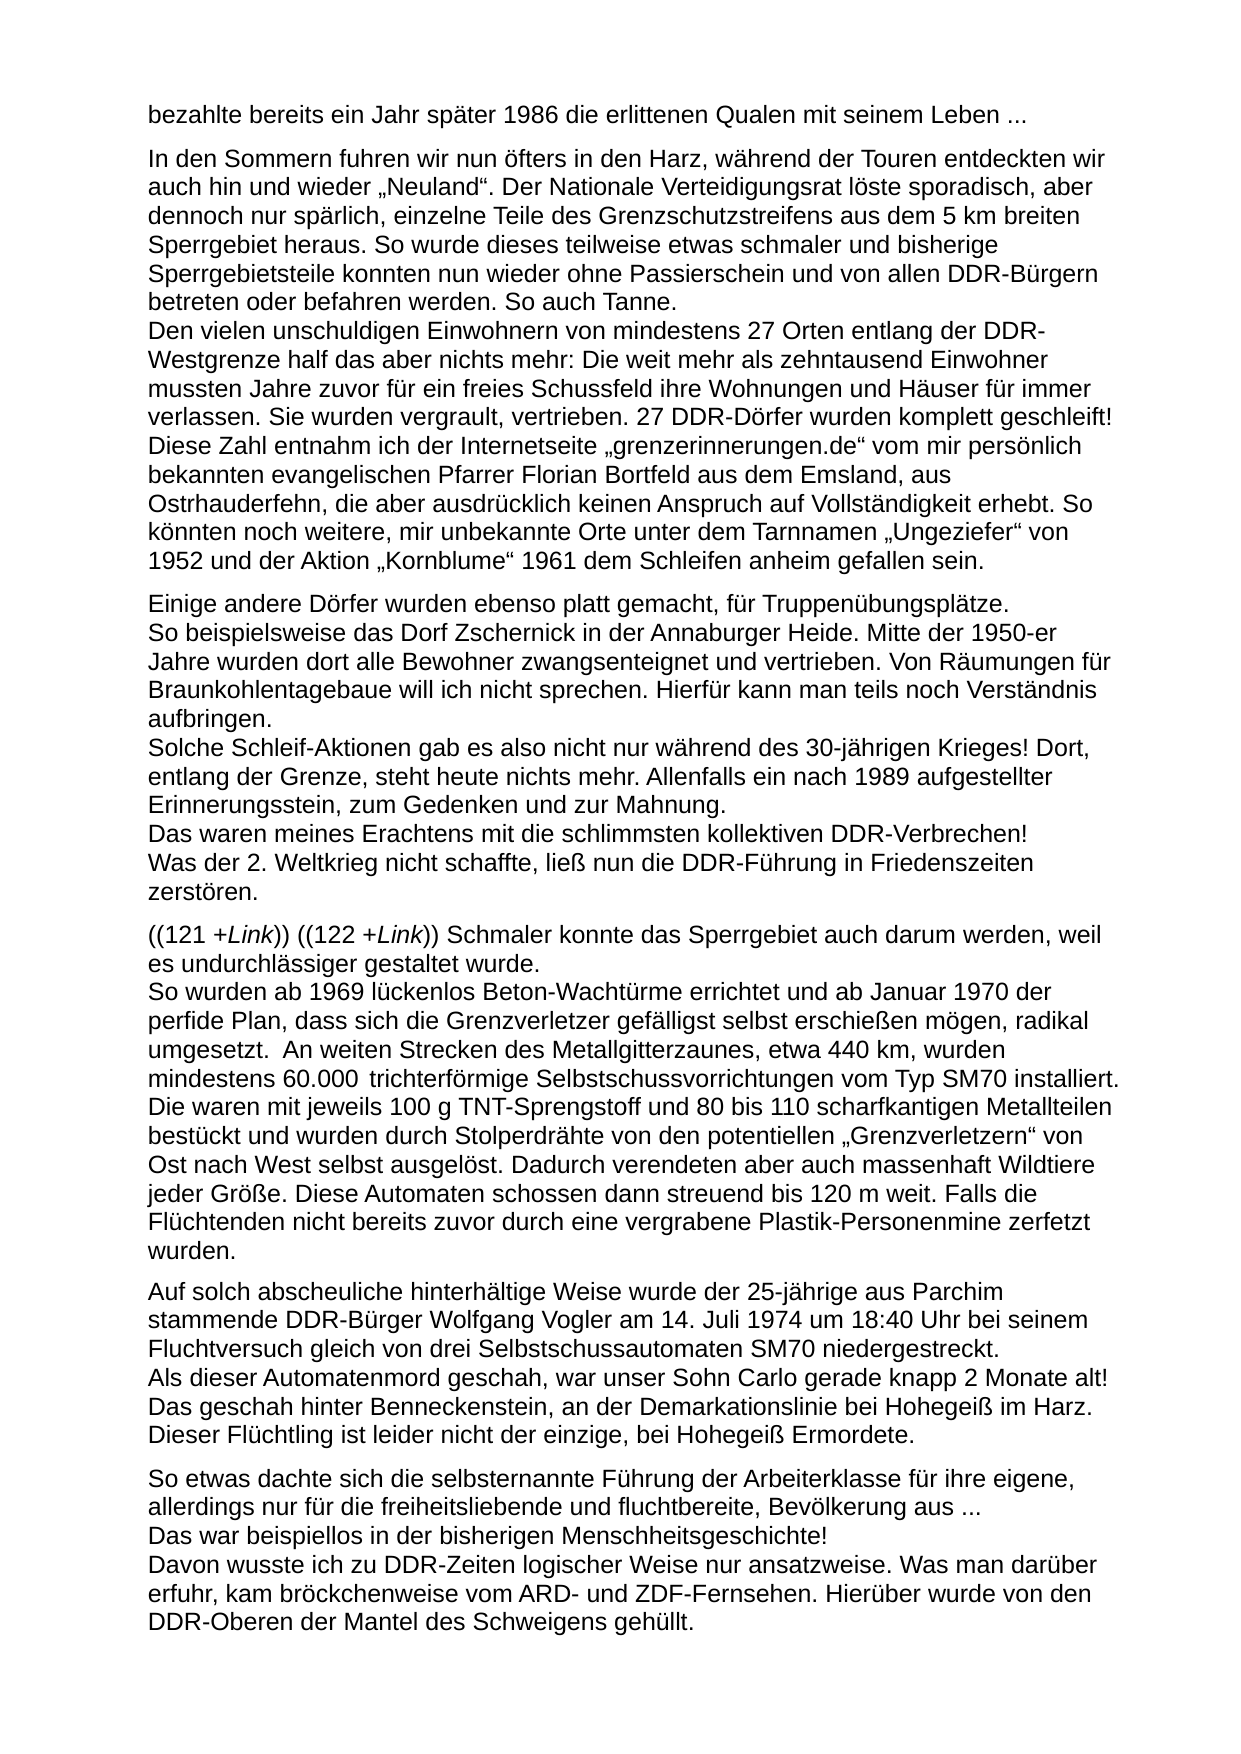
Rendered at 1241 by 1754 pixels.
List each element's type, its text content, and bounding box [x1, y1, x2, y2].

text In den Sommern fuhren wir nun öfters in den Harz, während der Touren entdeckten wir auch hin und wieder „Neuland“. Der Nationale Verteidigungsrat löste sporadisch, aber dennoch nur spärlich, einzelne Teile des Grenzschutzstreifens aus dem 5 km breiten Sperrgebiet heraus. So wurde dieses teilweise etwas schmaler und bisherige Sperrgebietsteile konnten nun wieder ohne Passierschein und von allen DDR-Bürgern betreten oder befahren werden. So auch Tanne. [148, 143, 1122, 316]
text So wurden ab 1969 lückenlos Beton-Wachtürme errichtet und ab Januar 1970 der perfide Plan, dass sich die Grenzverletzer gefälligst selbst erschießen mögen, radikal umgesetzt. An weiten Strecken des Metallgitterzaunes, etwa 440 km, wurden mindestens 60.000 trichterförmige Selbstschussvorrichtungen vom Typ SM70 installiert. Die waren mit jeweils 100 g TNT-Sprengstoff und 80 bis 110 scharfkantigen Metallteilen bestückt und wurden durch Stolperdrähte von den potentiellen „Grenzverletzern“ von Ost nach West selbst ausgelöst. Dadurch verendeten aber auch massenhaft Wildtiere jeder Größe. Diese Automaten schossen dann streuend bis 120 m weit. Falls die Flüchtenden nicht bereits zuvor durch eine vergrabene Plastik-Personenmine zerfetzt wurden. [148, 977, 1122, 1265]
text Davon wusste ich zu DDR-Zeiten logischer Weise nur ansatzweise. Was man darüber erfuhr, kam bröckchenweise vom ARD- und ZDF-Fernsehen. Hierüber wurde von den DDR-Oberen der Mantel des Schweigens gehüllt. [148, 1550, 1122, 1636]
text Einige andere Dörfer wurden ebenso platt gemacht, für Truppenübungsplätze. [148, 589, 1122, 618]
text Den vielen unschuldigen Einwohnern von mindestens 27 Orten entlang der DDR-Westgrenze half das aber nichts mehr: Die weit mehr als zehntausend Einwohner mussten Jahre zuvor für ein freies Schussfeld ihre Wohnungen und Häuser für immer verlassen. Sie wurden vergrault, vertrieben. 27 DDR-Dörfer wurden komplett geschleift! Diese Zahl entnahm ich der Internetseite „grenzerinnerungen.de“ vom mir persönlich bekannten evangelischen Pfarrer Florian Bortfeld aus dem Emsland, aus Ostrhauderfehn, die aber ausdrücklich keinen Anspruch auf Vollständigkeit erhebt. So könnten noch weitere, mir unbekannte Orte unter dem Tarnnamen „Ungeziefer“ von 1952 und der Aktion „Kornblume“ 1961 dem Schleifen anheim gefallen sein. [148, 316, 1122, 575]
text So beispielsweise das Dorf Zschernick in der Annaburger Heide. Mitte der 1950-er Jahre wurden dort alle Bewohner zwangsenteignet und vertrieben. Von Räumungen für Braunkohlentagebaue will ich nicht sprechen. Hierfür kann man teils noch Verständnis aufbringen. [148, 618, 1122, 733]
text Das war beispiellos in der bisherigen Menschheitsgeschichte! [148, 1521, 1122, 1550]
text Das waren meines Erachtens mit die schlimmsten kollektiven DDR-Verbrechen! [148, 819, 1122, 848]
text Als dieser Automatenmord geschah, war unser Sohn Carlo gerade knapp 2 Monate alt! [148, 1363, 1122, 1392]
text bezahlte bereits ein Jahr später 1986 die erlittenen Qualen mit seinem Leben ... [148, 100, 1122, 129]
text Solche Schleif-Aktionen gab es also nicht nur während des 30-jährigen Krieges! Dort, entlang der Grenze, steht heute nichts mehr. Allenfalls ein nach 1989 aufgestellter Erinnerungsstein, zum Gedenken und zur Mahnung. [148, 733, 1122, 819]
text Was der 2. Weltkrieg nicht schaffte, ließ nun die DDR-Führung in Friedenszeiten zerstören. [148, 848, 1122, 905]
text Auf solch abscheuliche hinterhältige Weise wurde der 25-jährige aus Parchim stammende DDR-Bürger Wolfgang Vogler am 14. Juli 1974 um 18:40 Uhr bei seinem Fluchtversuch gleich von drei Selbstschussautomaten SM70 niedergestreckt. [148, 1277, 1122, 1363]
text So etwas dachte sich die selbsternannte Führung der Arbeiterklasse für ihre eigene, allerdings nur für die freiheitsliebende und fluchtbereite, Bevölkerung aus ... [148, 1464, 1122, 1521]
text Das geschah hinter Benneckenstein, an der Demarkationslinie bei Hohegeiß im Harz. Dieser Flüchtling ist leider nicht der einzige, bei Hohegeiß Ermordete. [148, 1392, 1122, 1449]
text ((121 +Link)) ((122 +Link)) Schmaler konnte das Sperrgebiet auch darum werden, weil es undurchlässiger gestaltet wurde. [148, 920, 1122, 977]
